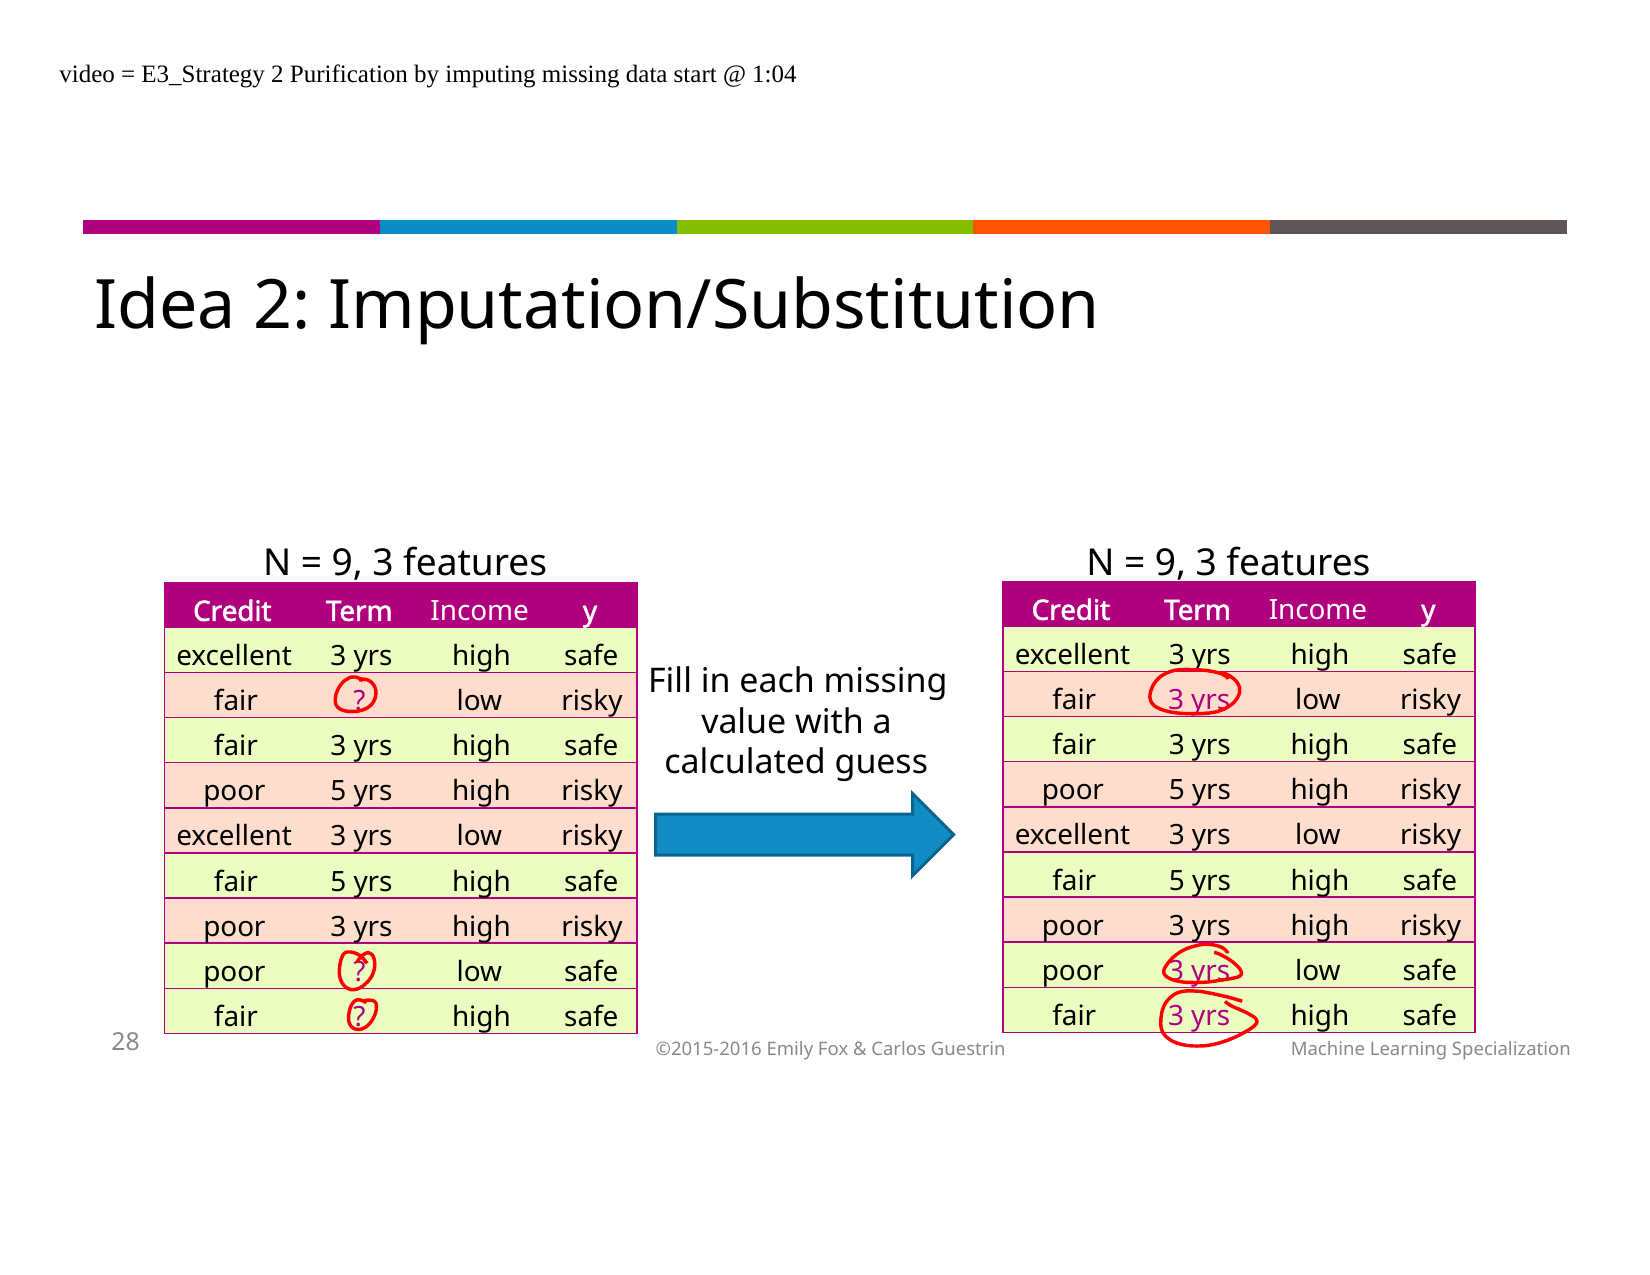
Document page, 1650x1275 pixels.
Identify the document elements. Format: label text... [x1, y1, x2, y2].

text video = E3_Strategy 2 Purification by imputing missing data start @ 1:04 [59, 59, 1591, 88]
